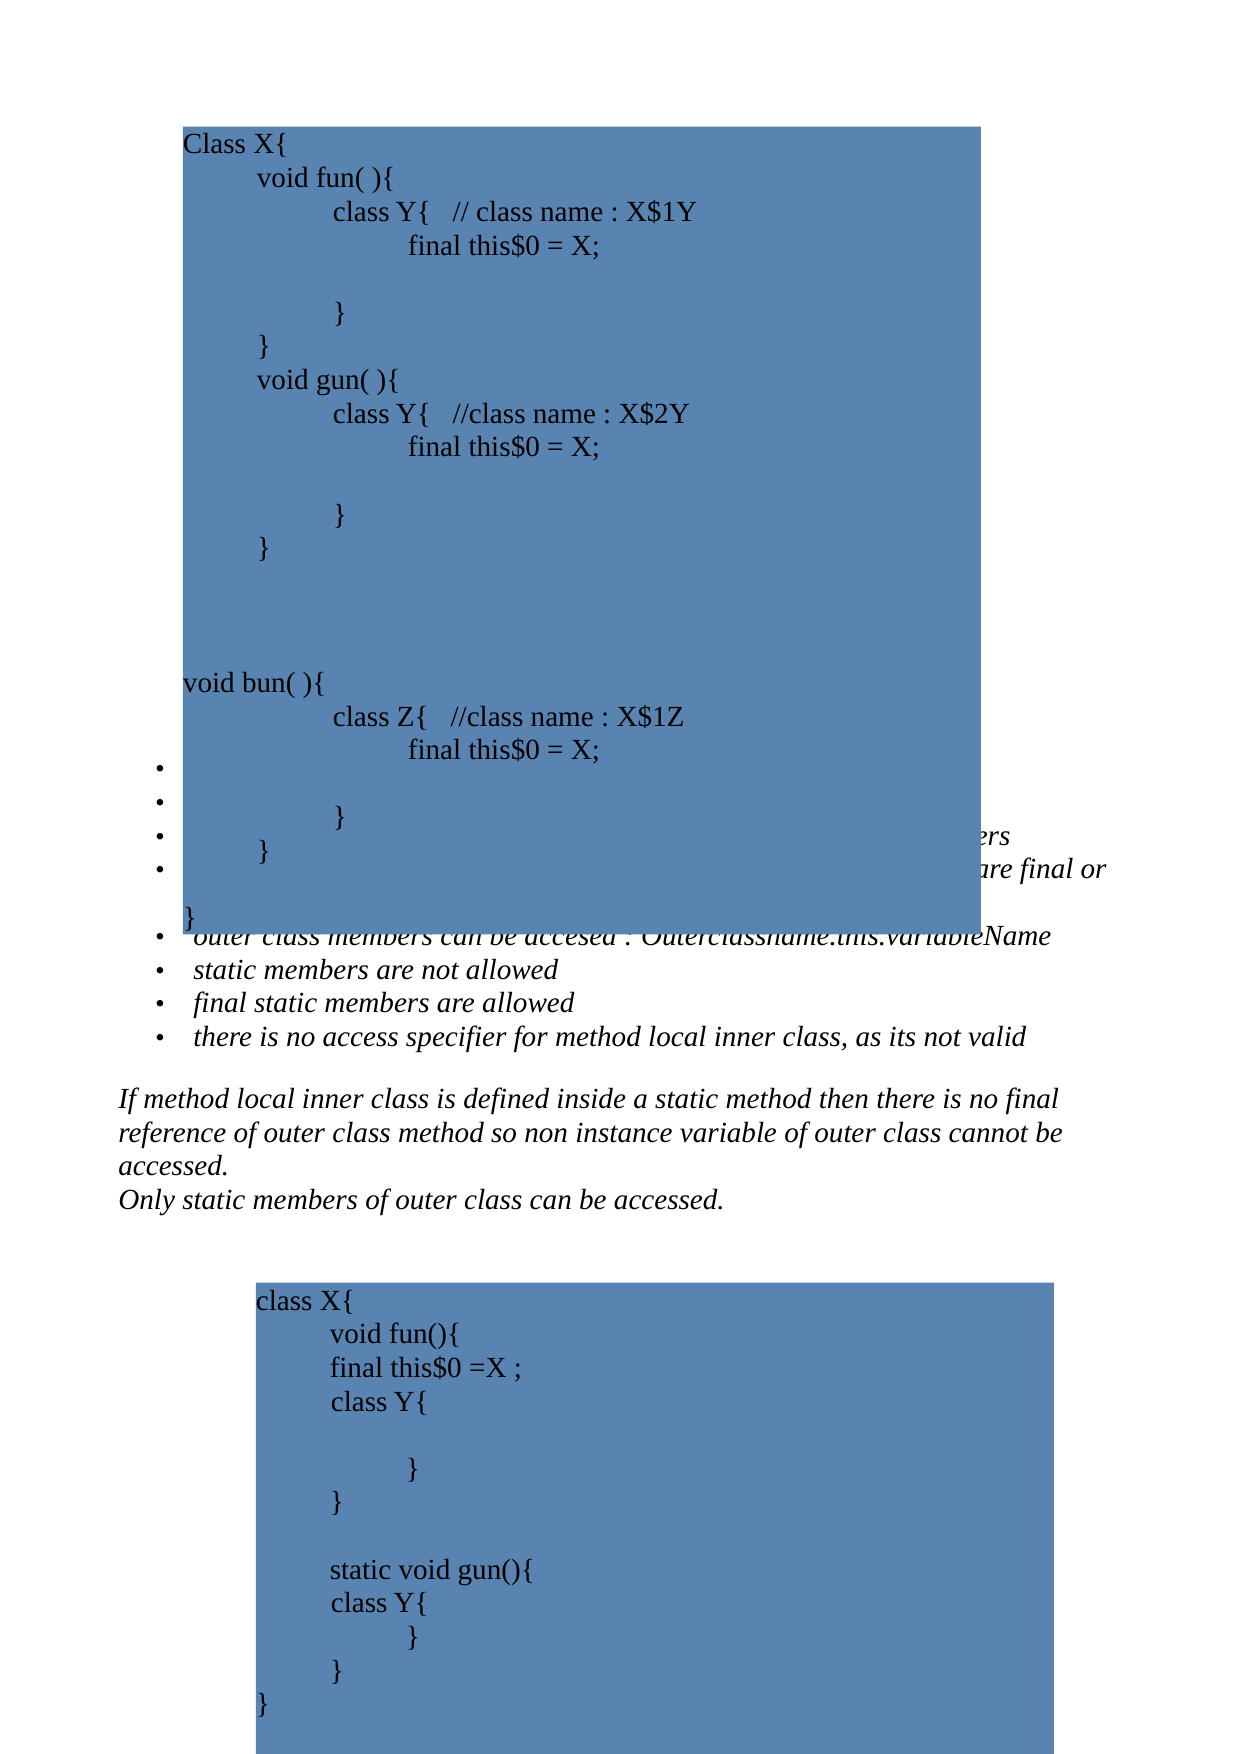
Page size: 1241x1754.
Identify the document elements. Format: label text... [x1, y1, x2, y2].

list final static members are allowed [156, 985, 1122, 1019]
text If method local inner class is defined inside a static method then there is no final reference of outer class method so non instance variable of outer class cannot be accessed. [118, 1081, 1122, 1182]
list objects can only be created inside the methods [981, 784, 1122, 818]
list static members are not allowed [156, 952, 1122, 985]
list outer class members can be accesed : Outerclassname.this.variableName [156, 918, 1122, 952]
list local method members and parameters can also be accesed if they are final or effectively final [981, 851, 1122, 918]
list these classes are defined inside a method [981, 751, 1122, 784]
list these classes are defined inside a method [156, 751, 182, 784]
text Only static members of outer class can be accessed. [118, 1182, 1122, 1215]
list have a final variable of outer class, to access the outer class members [981, 818, 1122, 851]
list there is no access specifier for method local inner class, as its not valid [156, 1019, 1122, 1052]
